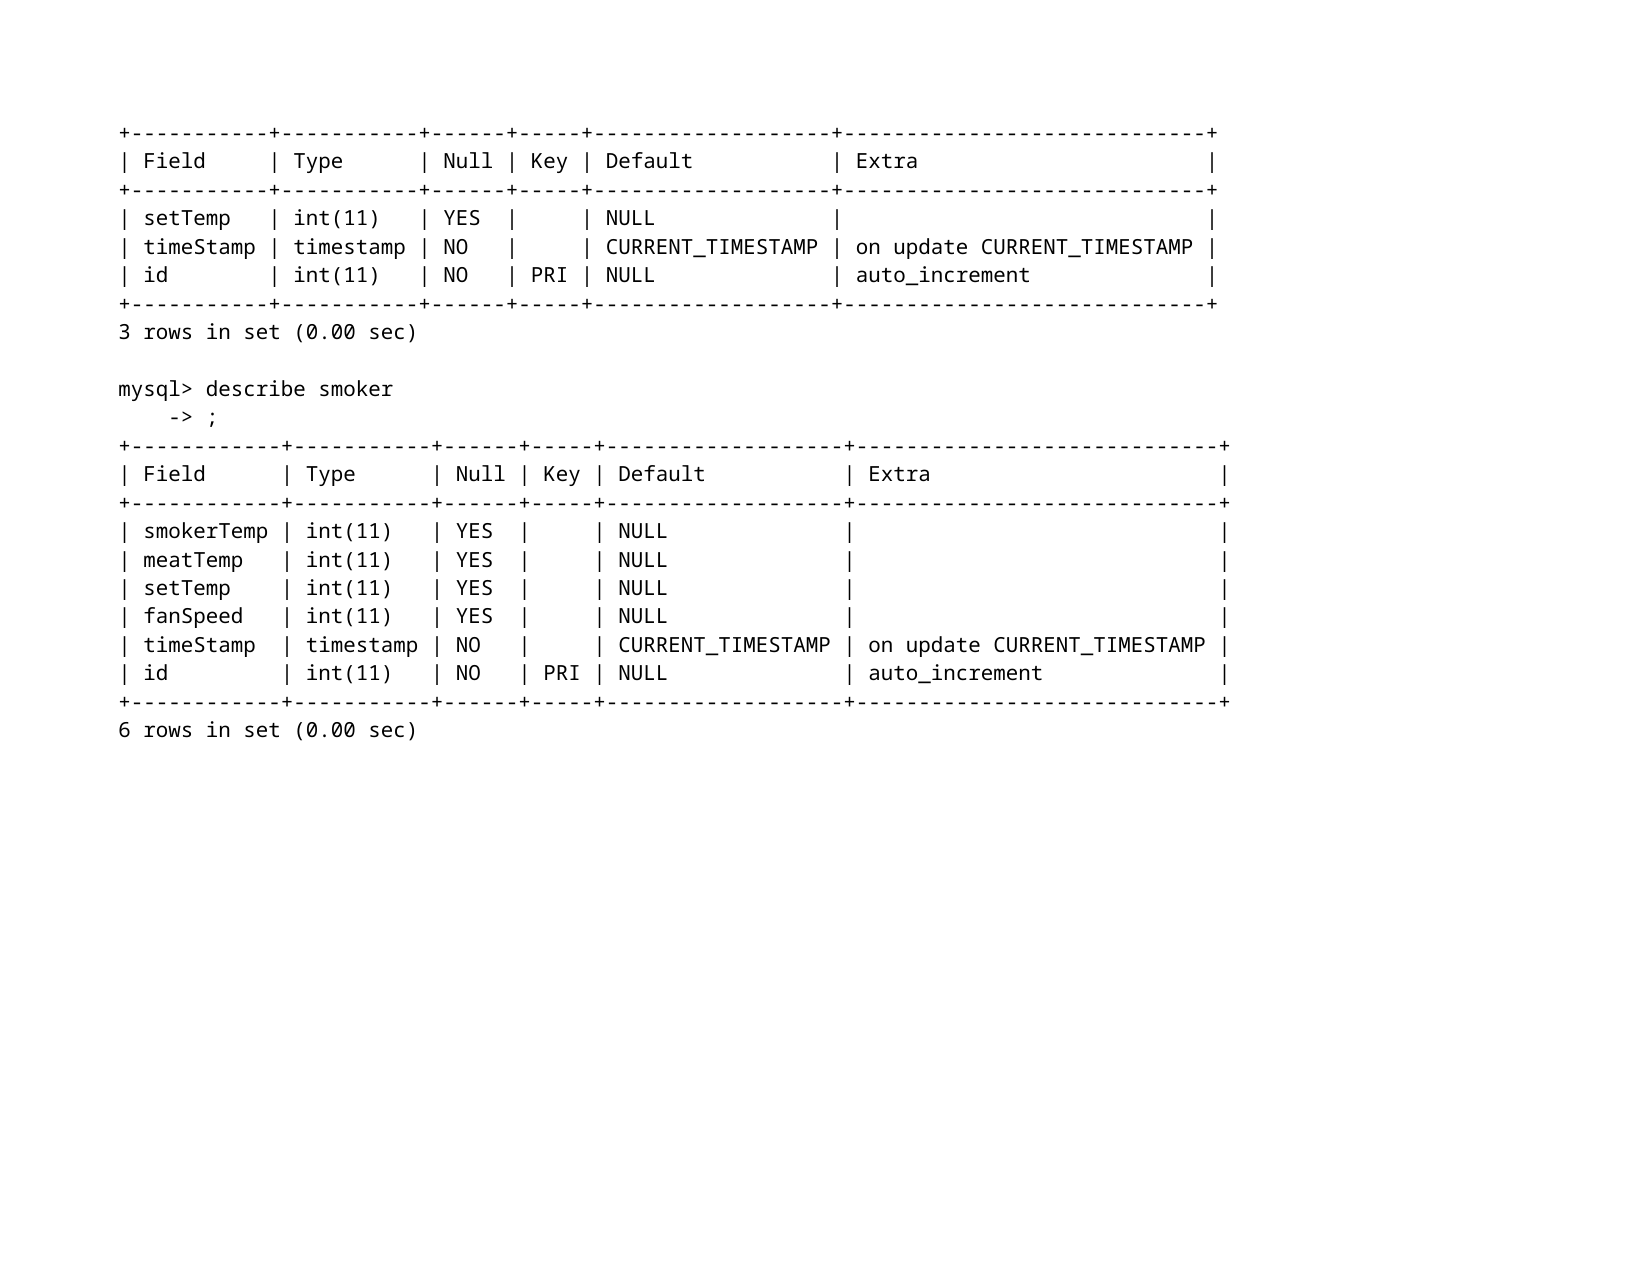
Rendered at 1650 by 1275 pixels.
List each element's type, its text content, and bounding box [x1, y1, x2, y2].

text | meatTemp | int(11) | YES | | NULL | | [118, 545, 1532, 573]
text 3 rows in set (0.00 sec) [118, 317, 1532, 346]
text +-----------+-----------+------+-----+-------------------+-----------------------------+ [118, 289, 1532, 317]
text | Field | Type | Null | Key | Default | Extra | [118, 147, 1532, 175]
text | fanSpeed | int(11) | YES | | NULL | | [118, 602, 1532, 630]
text | setTemp | int(11) | YES | | NULL | | [118, 203, 1532, 232]
text | Field | Type | Null | Key | Default | Extra | [118, 459, 1532, 488]
text +------------+-----------+------+-----+-------------------+-----------------------------+ [118, 687, 1532, 715]
text 6 rows in set (0.00 sec) [118, 715, 1532, 744]
text | id | int(11) | NO | PRI | NULL | auto_increment | [118, 260, 1532, 289]
text | timeStamp | timestamp | NO | | CURRENT_TIMESTAMP | on update CURRENT_TIMESTAMP | [118, 630, 1532, 658]
text -> ; [118, 402, 1532, 431]
text | id | int(11) | NO | PRI | NULL | auto_increment | [118, 658, 1532, 687]
text | setTemp | int(11) | YES | | NULL | | [118, 573, 1532, 602]
text | smokerTemp | int(11) | YES | | NULL | | [118, 516, 1532, 545]
text mysql> describe smoker [118, 374, 1532, 402]
text +------------+-----------+------+-----+-------------------+-----------------------------+ [118, 431, 1532, 459]
text | timeStamp | timestamp | NO | | CURRENT_TIMESTAMP | on update CURRENT_TIMESTAMP | [118, 232, 1532, 260]
text +------------+-----------+------+-----+-------------------+-----------------------------+ [118, 488, 1532, 516]
text +-----------+-----------+------+-----+-------------------+-----------------------------+ [118, 118, 1532, 147]
text +-----------+-----------+------+-----+-------------------+-----------------------------+ [118, 175, 1532, 203]
